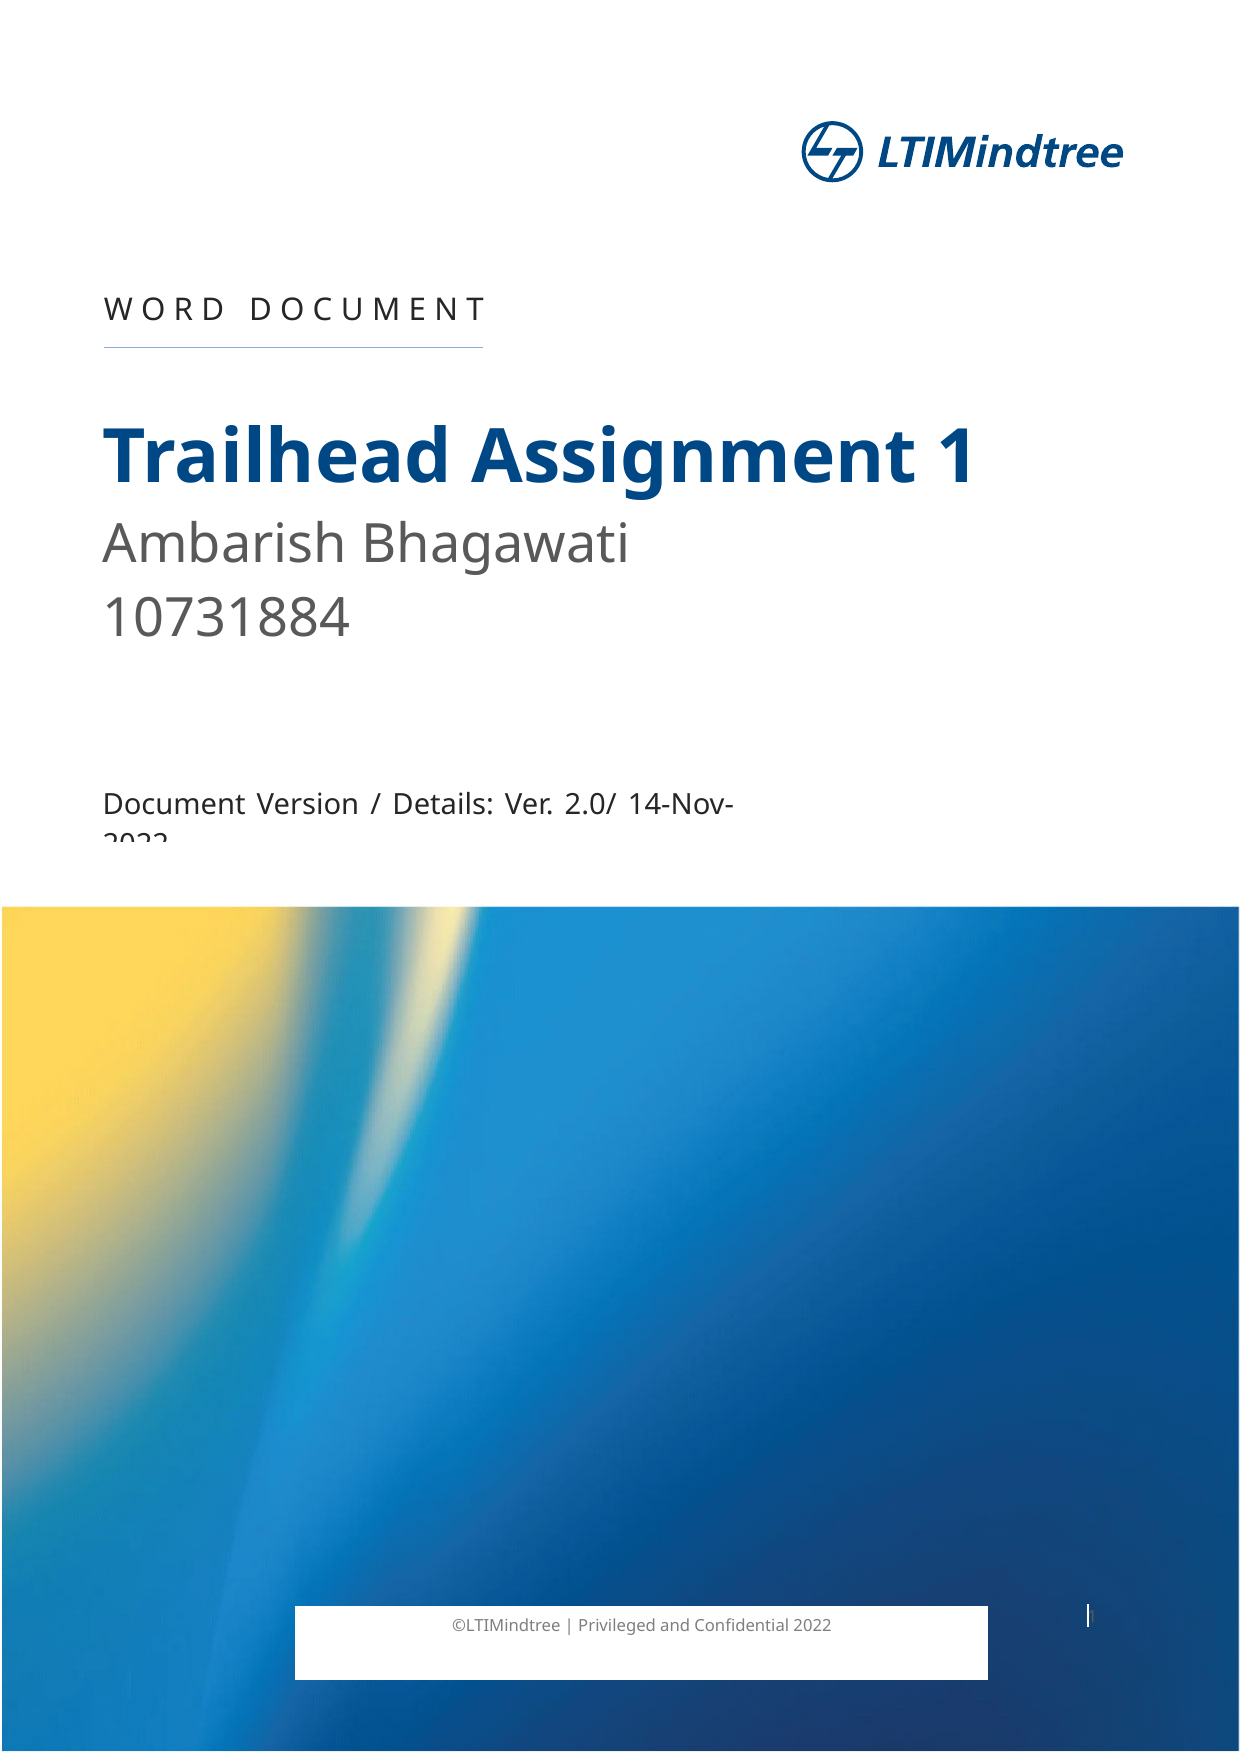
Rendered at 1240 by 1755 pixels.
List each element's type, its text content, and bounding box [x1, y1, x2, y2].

text Document Version / Details: Ver. 2.0/ 14-Nov-2022 [102, 783, 735, 842]
text WORD DOCUMENT [104, 287, 521, 328]
text 10731884 [102, 578, 1129, 652]
text Ambarish Bhagawati [102, 504, 1129, 578]
title Trailhead Assignment 1 [102, 402, 1129, 504]
